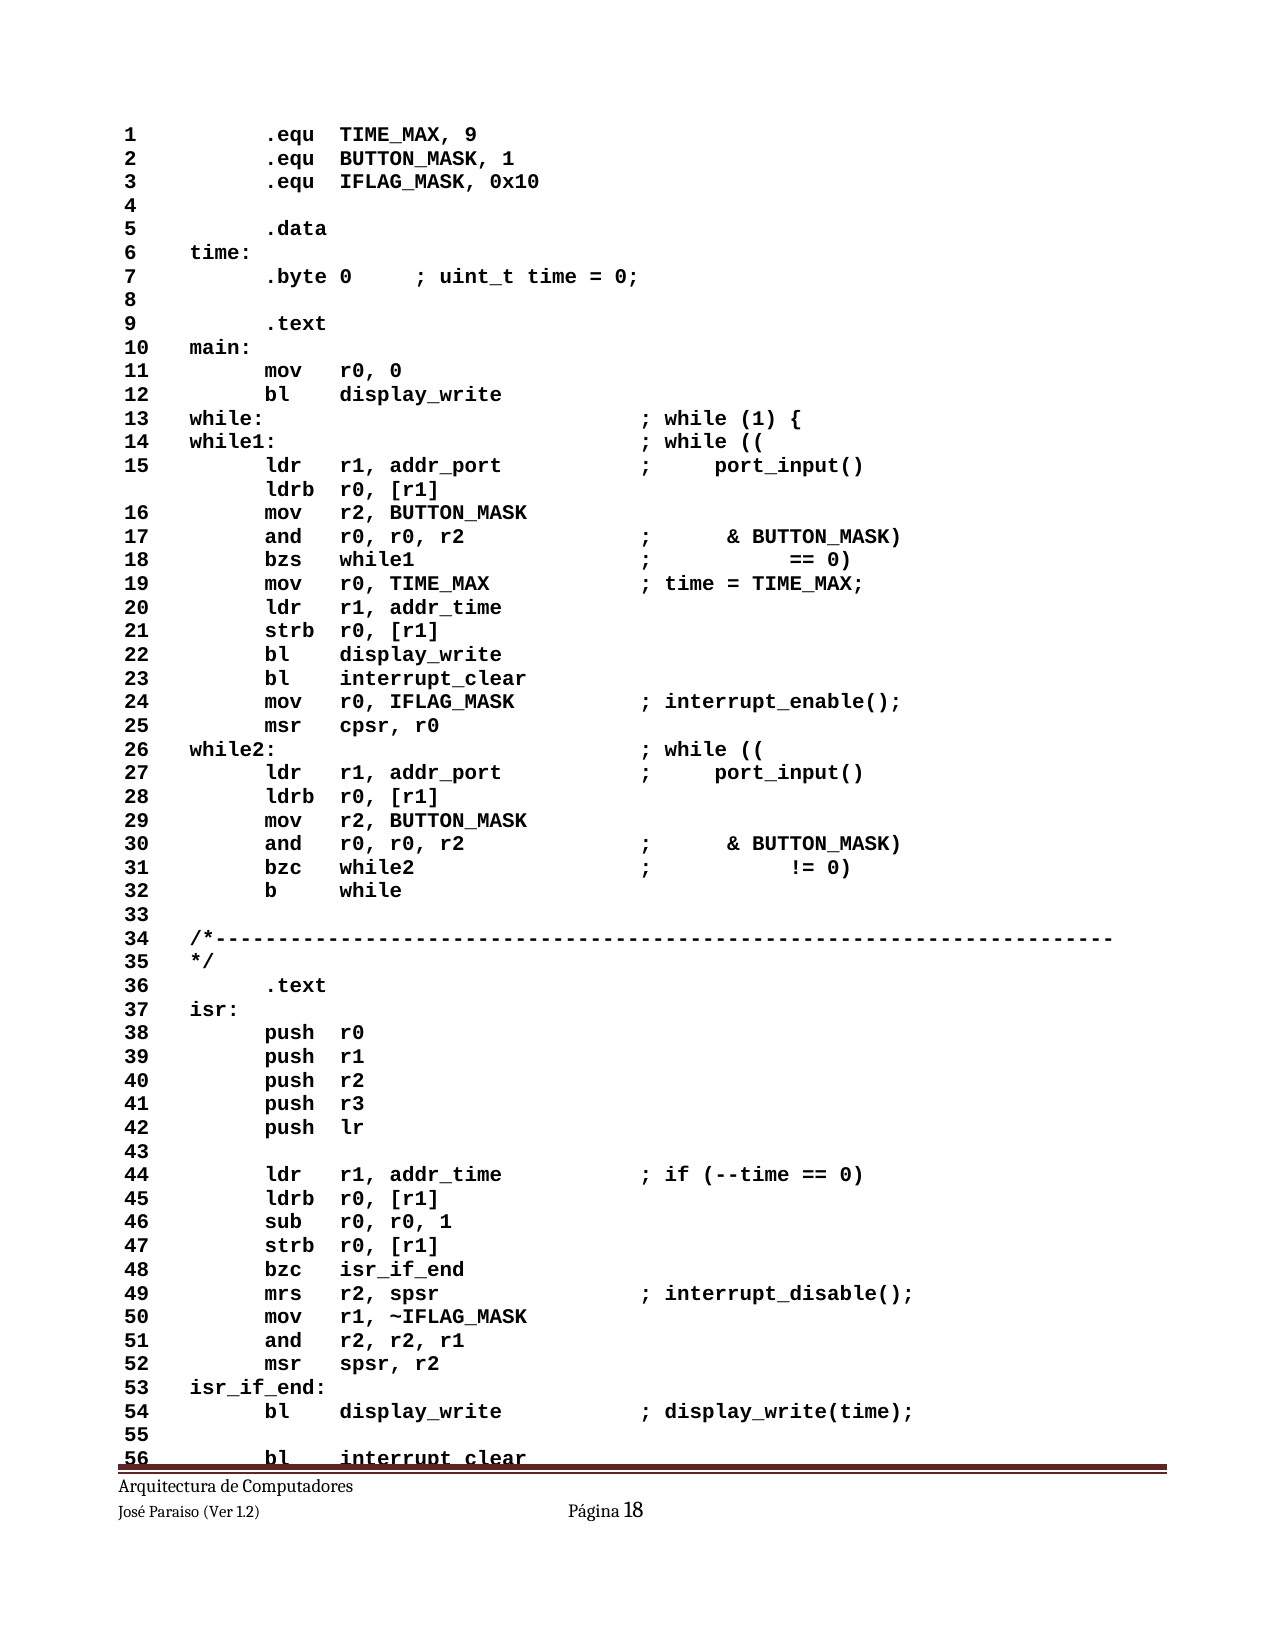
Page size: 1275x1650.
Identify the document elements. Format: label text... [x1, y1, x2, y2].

table_header .equ TIME_MAX, 9 .equ BUTTON_MASK, 1 .equ IFLAG_MASK, 0x10 .data time: .byte 0 ; uint_t time = 0; .text main: mov r0, 0 bl display_write while: ; while (1) { while1: ; while (( ldr r1, addr_port ; port_input() ldrb r0, [r1] mov r2, BUTTON_MASK and r0, r0, r2 ; & BUTTON_MASK) bzs while1 ; == 0) mov r0, TIME_MAX ; time = TIME_MAX; ldr r1, addr_time strb r0, [r1] bl display_write bl interrupt_clear mov r0, IFLAG_MASK ; interrupt_enable(); msr cpsr, r0 while2: ; while (( ldr r1, addr_port ; port_input() ldrb r0, [r1] mov r2, BUTTON_MASK and r0, r0, r2 ; & BUTTON_MASK) bzc while2 ; != 0) b while /*------------------------------------------------------------------------ */ .text isr: push r0 push r1 push r2 push r3 push lr ldr r1, addr_time ; if (--time == 0) ldrb r0, [r1] sub r0, r0, 1 strb r0, [r1] bzc isr_if_end mrs r2, spsr ; interrupt_disable(); mov r1, ~IFLAG_MASK and r2, r2, r1 msr spsr, r2 isr_if_end: bl display_write ; display_write(time); bl interrupt_clear pop lr pop r3 pop r2 pop r1 pop r0 movs pc, lr addr_time: .word time /*------------------------------------------------------------------------ */ .data port_image: .byte 0 .equ DISPLAY_MASK, 0x7f .text display_write: ldr r1, addr_port_image ; port_image &= ~DISPLAY_MASK; ldrb r2, [r1] mov r3, ~DISPLAY_MASK and r2, r2, r3 ldr r3, addr_bin7seg ; port_image |= bin7seg[value]; ldrb r0, [r3, r0] or r2, r2, r0 strb r2, [r1] ldr r1, addr_port ; port_output(port_image); strb r2, [r1] mov pc, lr bin7seg: .byte 0x3f, 0x06, 0x5b, 0x4f, 0x66, 0x6d, 0x7d, 0x07, 0x7f, 0x6f addr_bin7seg: .word bin7seg /*------------------------------------------------------------------------ */ .equ CLEAR_MASK, 0x80 .text interrupt_clear: ldr r1, addr_port_image ldrb r0, [r1] ldr r2, addr_port mov r3, ~CLEAR_MASK and r3, r0, r3 strb r3, [r2] ; port_output(port_image & ~CLEAR_MASK); mov r3, CLEAR_MASK or r3, r0, r3 strb r3, [r2] strb r3, [r1] ; port_output(port_image |= CLEAR_MASK); mov pc, lr addr_port: .word 0xff00 addr_port_image: .word port_image [184, 118, 1167, 1464]
table_header 1 2 3 4 5 6 7 8 9 10 11 12 13 14 15 16 17 18 19 20 21 22 23 24 25 26 27 28 29 30 31 32 33 34 35 36 37 38 39 40 41 42 43 44 45 46 47 48 49 50 51 52 53 54 55 56 57 58 59 60 61 62 63 64 65 66 67 68 69 70 71 72 73 74 75 76 77 78 79 80 81 82 83 84 85 86 87 88 89 90 91 92 93 94 95 96 97 98 99 100 101 102 103 104 105 106 107 108 109 110 111 112 113 114 115 116 [118, 118, 184, 1464]
